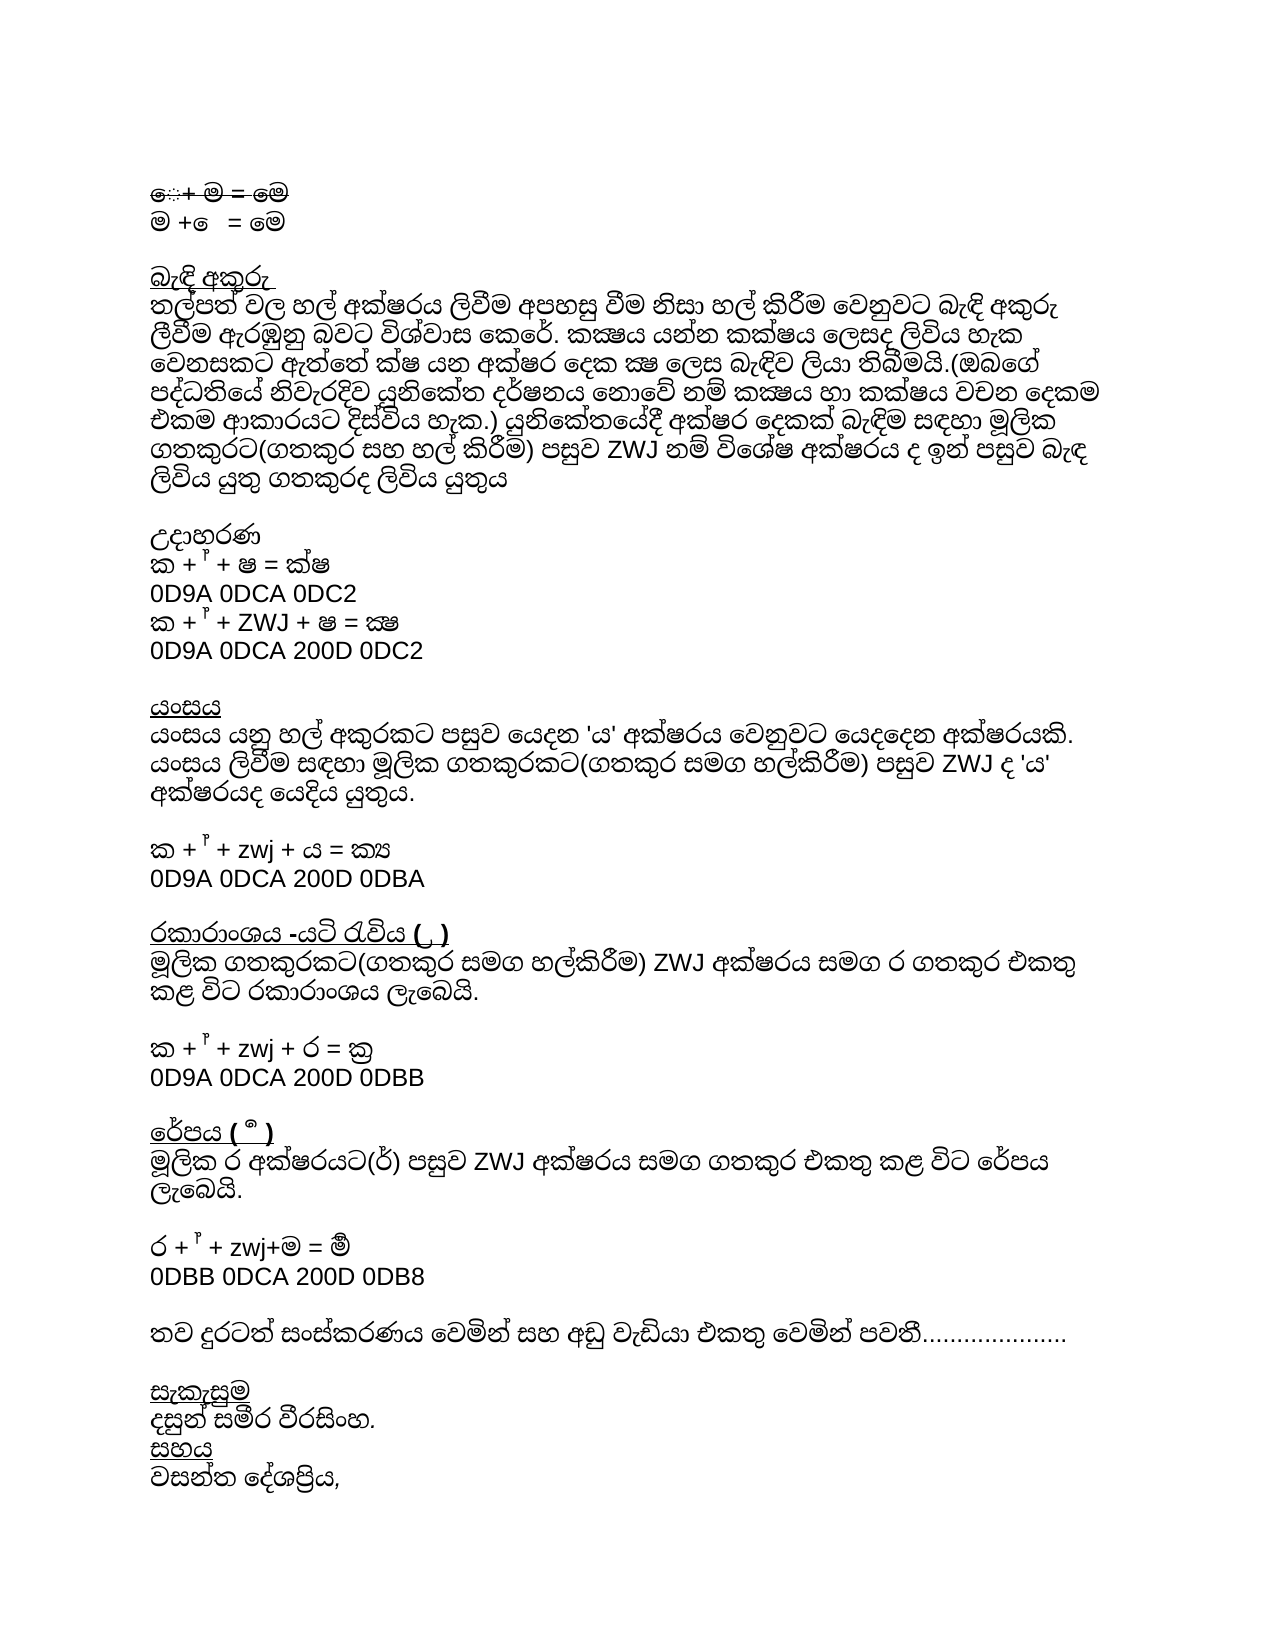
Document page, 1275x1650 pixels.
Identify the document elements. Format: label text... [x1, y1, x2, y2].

text ම + ෙ = මෙ [150, 207, 1125, 236]
text මූලික ර අක්ෂරයට(ර්) පසුව ZWJ අක්ෂරය සමග ගතකුර එකතු කළ විට රේපය ලැබෙයි. [150, 1147, 1125, 1204]
text ෙ+ ම = මෙ [150, 179, 1125, 207]
text 0D9A 0DCA 0DC2 [150, 579, 1125, 608]
text ක + ් + ෂ = ක්ෂ [150, 550, 1125, 579]
text සැකැසුම [150, 1377, 1125, 1405]
text දසුන් සමීර වීරසිංහ. [150, 1405, 1125, 1434]
text යංසය යනු හල් අකුරකට පසුව යෙදන 'ය' අක්ෂරය වෙනුවට යෙද‍දෙන අක්ෂරයකි. යංසය ලිවීම සඳහා මූලික ගතකුරකට(ගතකුර සමග හල්කිරීම) පසුව ZWJ ද 'ය' අක්ෂරයද යෙදිය යුතුය. [150, 720, 1125, 806]
text සහය [150, 1434, 1125, 1463]
text වසන්ත දේශප්‍රිය, [150, 1463, 268, 1492]
text උදාහරණ [150, 521, 1125, 550]
text යංසය [150, 691, 1125, 720]
text තව දුරටත් සංස්කරණය වෙමින් සහ අඩු වැඩියා එකතු වෙමින් පවතී..................... [150, 1319, 1125, 1348]
text ක + ් + zwj + ර = ක්‍ර [150, 1034, 1125, 1063]
text 0D9A 0DCA 200D 0DC2 [150, 636, 1125, 665]
text රකාරාංශය -යටි රැවිය ( ්‍ර ) [150, 919, 1125, 948]
text තල්පත් වල හල් අක්ෂරය ලිවීම අපහසු වීම නිසා හල් කිරීම වෙනුවට බැඳි අකුරු ලීවීම ඇරඹුනු බවට විශ්වාස කෙරේ. කක්‍ෂය යන්න කක්ෂය ලෙසද ලිවිය හැක ‍වෙනසකට ඇත්තේ ක්ෂ යන අක්ෂර දෙක ක්‍ෂ ලෙස බැඳිව ලියා ති‍බීමයි.(ඔබගේ පද්ධතියේ නිවැරදිව යුනිකේත දර්ෂනය නොවේ නම් කක්‍ෂය හා කක්ෂය වචන දෙකම එකම ආකාරයට දිස්විය හැක.) යුනි‍කේතයේදී අක්ෂර දෙකක් බැඳිම සඳහා මූලික ගතකුරට(ගතකුර සහ හල් කිරීම) පසුව ZWJ නම් විශේෂ අක්ෂරය ද ඉන් පසුව බැඳ ලිවිය යුතු ගතකුරද ලිවිය යුතුය [150, 291, 1125, 493]
text 0D9A 0DCA 200D 0DBA [150, 864, 1125, 893]
text වසන්ත දේශප්‍රිය, [262, 1463, 1125, 1492]
text බැඳි අකුරු [150, 263, 1125, 291]
text ර + ් + zwj+ම = ර්‍ම [150, 1233, 1125, 1262]
text රේපය ( ර්‍ ) [150, 1118, 1125, 1147]
text 0D9A 0DCA 200D 0DBB [150, 1063, 1125, 1092]
text 0DBB 0DCA 200D 0DB8 [150, 1262, 1125, 1290]
text ක + ් + ZWJ + ෂ = ක්‍ෂ [150, 608, 1125, 636]
text ක + ් + zwj + ය = ක්‍ය [150, 835, 1125, 864]
text මූලික ගතකුරකට(ගතකුර සමග හල්කිරීම) ZWJ අක්ෂරය සමග ර ගතකුර එකතු කළ විට රකාරාංශය ලැබෙයි. [150, 948, 1125, 1005]
